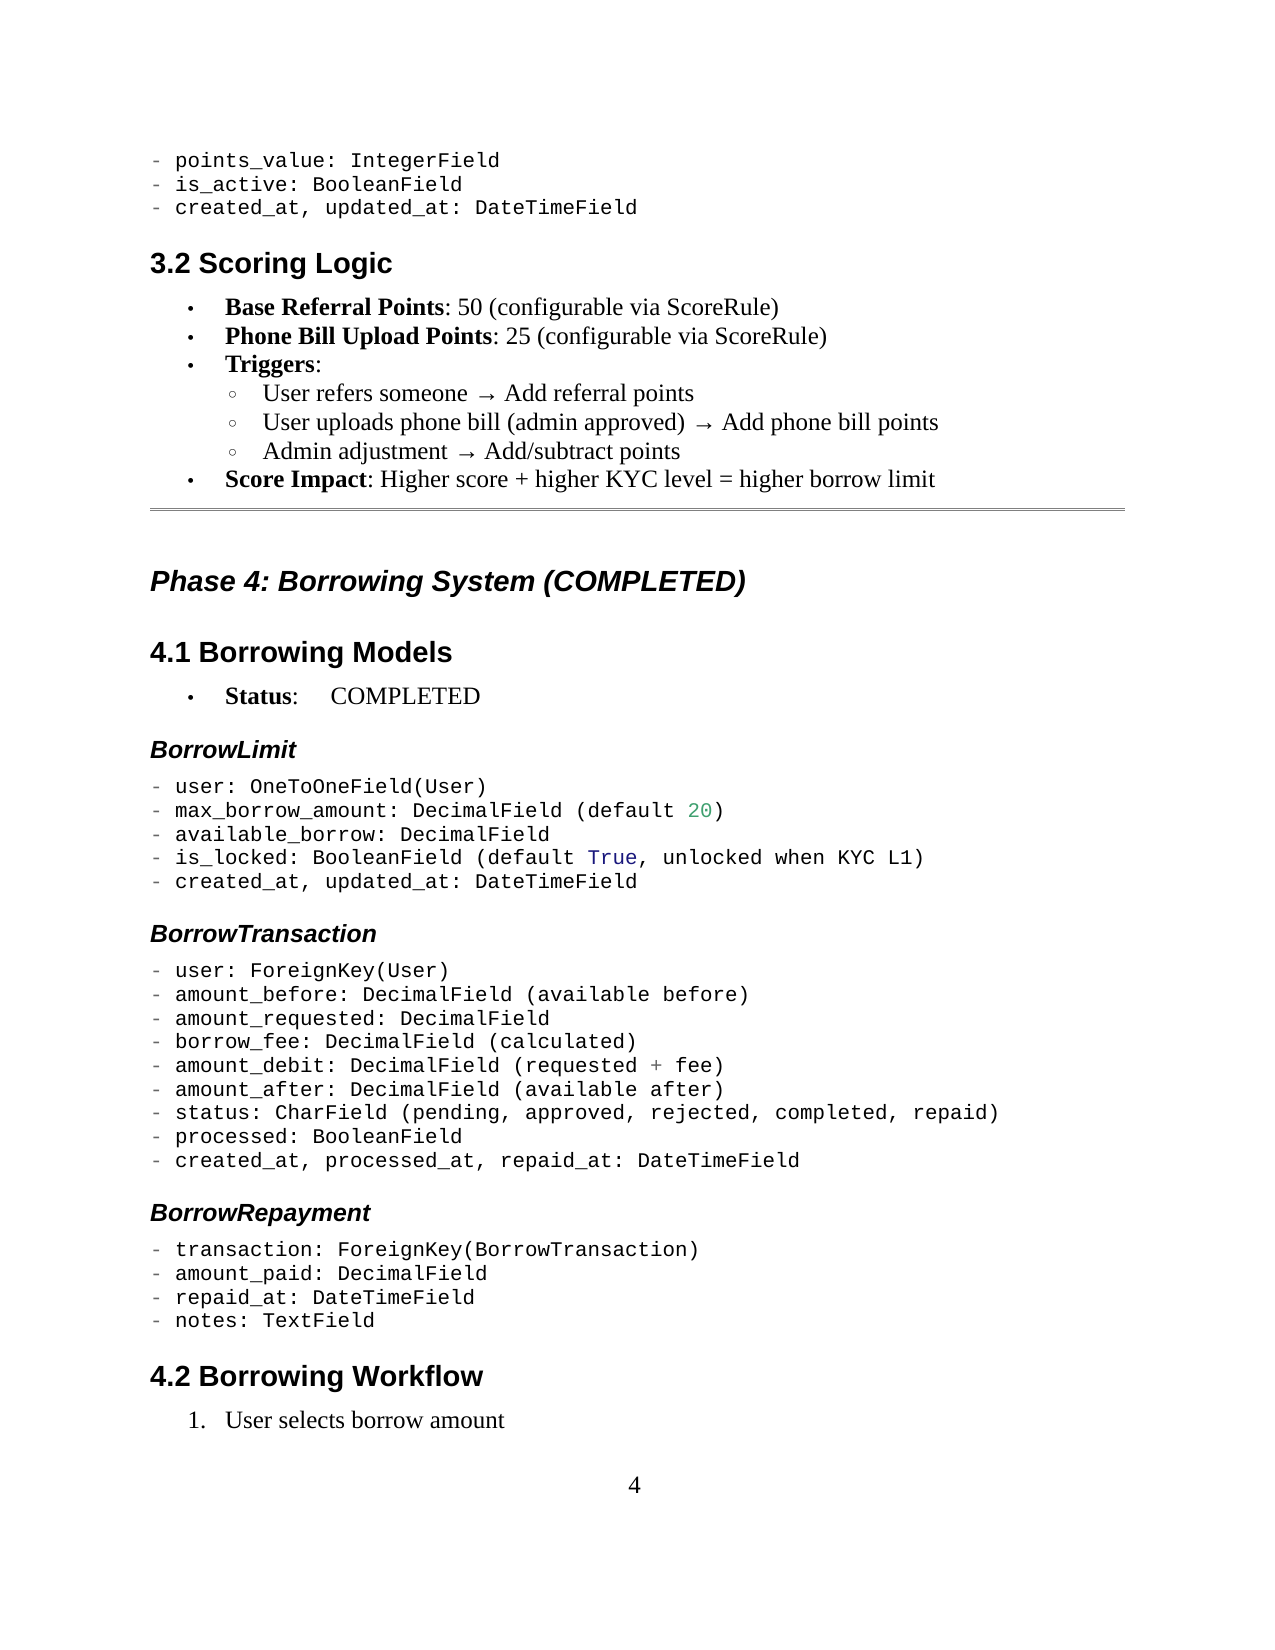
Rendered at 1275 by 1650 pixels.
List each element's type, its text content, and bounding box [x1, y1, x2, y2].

subtitle BorrowRepayment [150, 1198, 1125, 1227]
text - created_at, updated_at: DateTimeField [150, 197, 1125, 221]
text - user: ForeignKey(User) [150, 961, 1125, 984]
list Admin adjustment → Add/subtract points [225, 436, 1125, 464]
text - notes: TextField [150, 1310, 1125, 1334]
subtitle 4.1 Borrowing Models [150, 635, 1125, 669]
subtitle 3.2 Scoring Logic [150, 246, 1125, 279]
text - amount_requested: DecimalField [150, 1008, 1125, 1031]
text - available_borrow: DecimalField [150, 823, 1125, 847]
subtitle BorrowLimit [150, 735, 1125, 764]
text - status: CharField (pending, approved, rejected, completed, repaid) [150, 1102, 1125, 1126]
text - amount_after: DecimalField (available after) [150, 1079, 1125, 1102]
text - amount_paid: DecimalField [150, 1263, 1125, 1287]
text - processed: BooleanField [150, 1126, 1125, 1150]
text - points_value: IntegerField [150, 150, 1125, 174]
list Status: ✅ COMPLETED [187, 681, 1125, 710]
text - repaid_at: DateTimeField [150, 1287, 1125, 1310]
text - is_locked: BooleanField (default True, unlocked when KYC L1) [150, 847, 1125, 871]
text - created_at, updated_at: DateTimeField [150, 871, 1125, 894]
text - user: OneToOneField(User) [150, 776, 1125, 800]
subtitle BorrowTransaction [150, 919, 1125, 948]
text - amount_before: DecimalField (available before) [150, 984, 1125, 1008]
subtitle Phase 4: Borrowing System (COMPLETED) [150, 564, 1125, 598]
list User refers someone → Add referral points [225, 378, 1125, 407]
text - created_at, processed_at, repaid_at: DateTimeField [150, 1150, 1125, 1173]
list User uploads phone bill (admin approved) → Add phone bill points [225, 407, 1125, 436]
text - max_borrow_amount: DecimalField (default 20) [150, 800, 1125, 823]
text - is_active: BooleanField [150, 174, 1125, 197]
list Phone Bill Upload Points: 25 (configurable via ScoreRule) [187, 321, 1125, 349]
list Triggers: [187, 349, 1125, 378]
list Score Impact: Higher score + higher KYC level = higher borrow limit [187, 464, 1125, 493]
text - borrow_fee: DecimalField (calculated) [150, 1031, 1125, 1055]
text - transaction: ForeignKey(BorrowTransaction) [150, 1239, 1125, 1263]
text - amount_debit: DecimalField (requested + fee) [150, 1055, 1125, 1079]
list Base Referral Points: 50 (configurable via ScoreRule) [187, 292, 1125, 321]
list User selects borrow amount [187, 1405, 1125, 1434]
subtitle 4.2 Borrowing Workflow [150, 1359, 1125, 1392]
